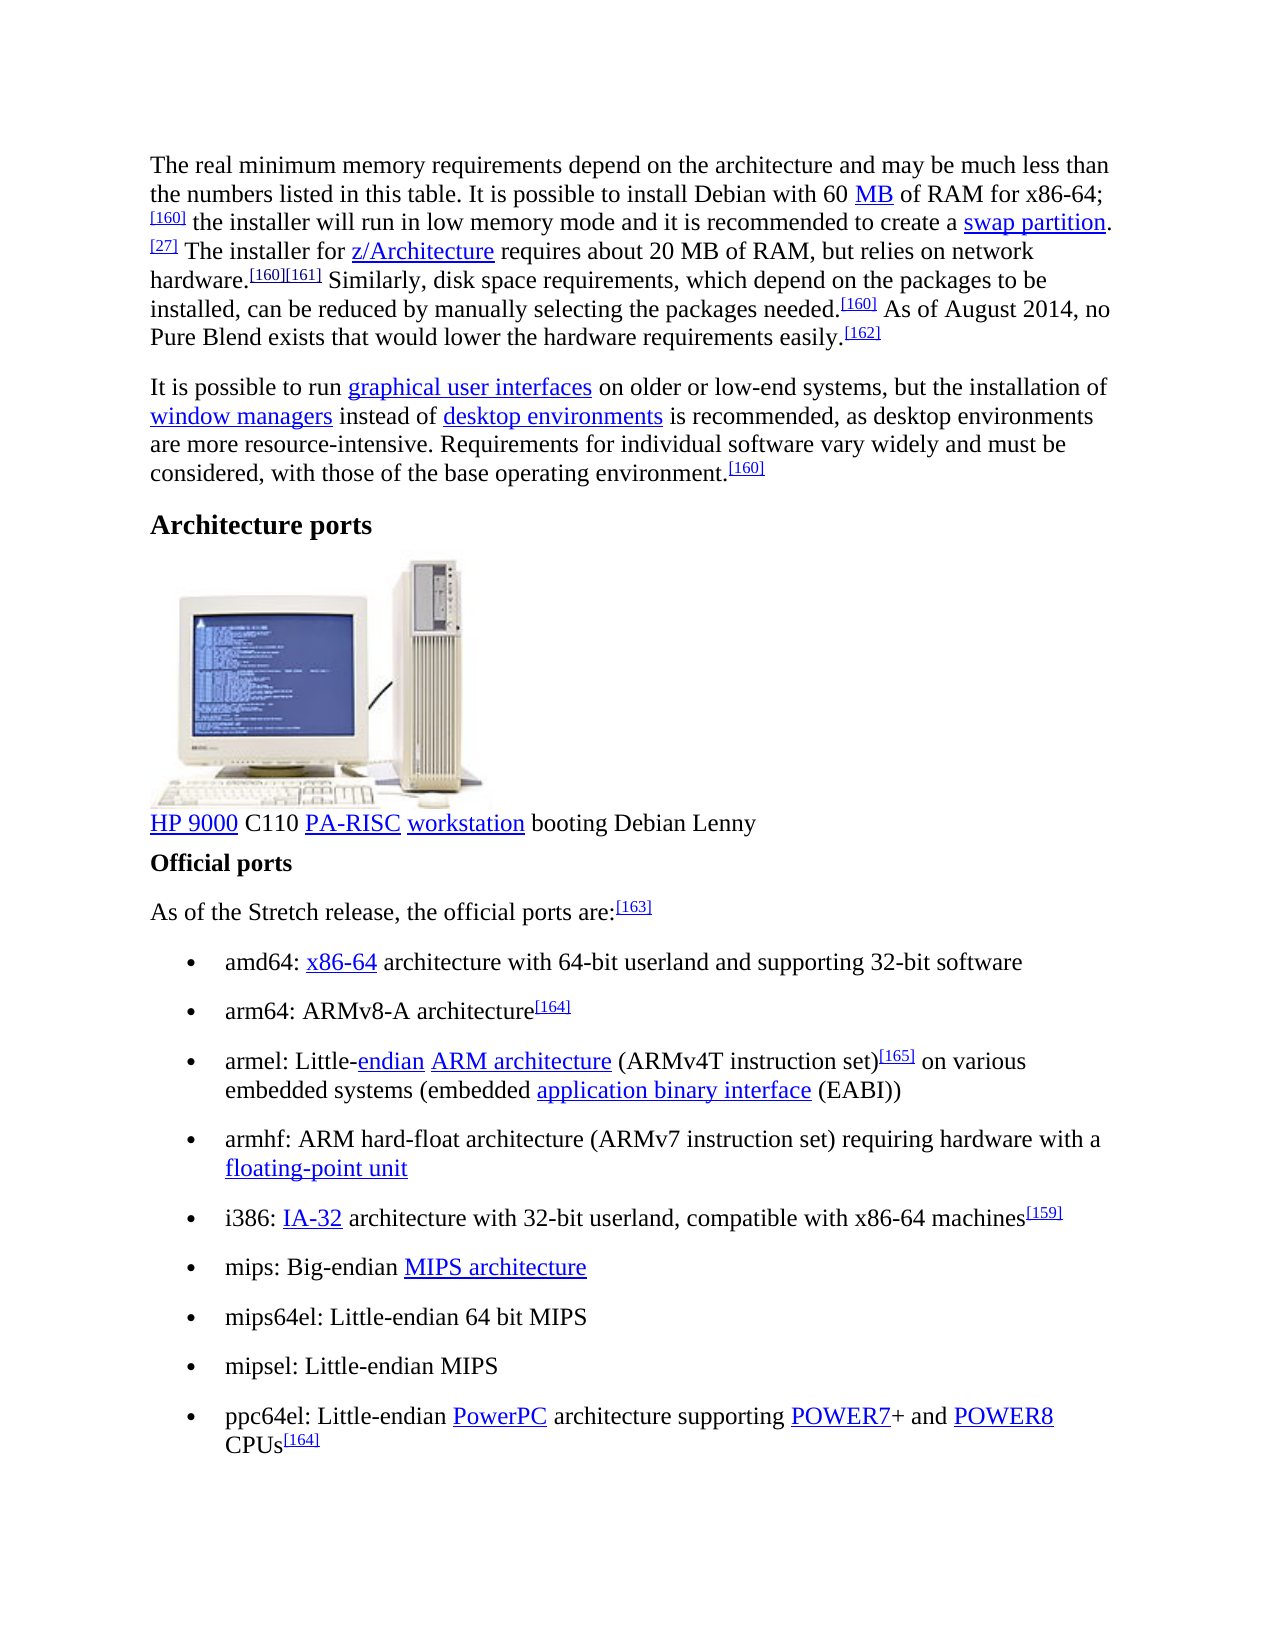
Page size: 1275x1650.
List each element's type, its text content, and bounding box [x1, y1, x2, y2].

text As of the Stretch release, the official ports are:[163] [150, 897, 1125, 926]
list mips64el: Little-endian 64 bit MIPS [187, 1302, 1125, 1331]
list amd64: x86-64 architecture with 64-bit userland and supporting 32-bit software [187, 947, 1125, 976]
text The real minimum memory requirements depend on the architecture and may be much less than the numbers listed in this table. It is possible to install Debian with 60 MB of RAM for x86-64;[160] the installer will run in low memory mode and it is recommended to create a swap partition.[27] The installer for z/Architecture requires about 20 MB of RAM, but relies on network hardware.[160][161] Similarly, disk space requirements, which depend on the packages to be installed, can be reduced by manually selecting the packages needed.[160] As of August 2014, no Pure Blend exists that would lower the hardware requirements easily.[162] [150, 150, 1125, 351]
text Architecture ports [150, 508, 1125, 540]
list mips: Big-endian MIPS architecture [187, 1252, 1125, 1281]
text It is possible to run graphical user interfaces on older or low-end systems, but the installation of window managers instead of desktop environments is recommended, as desktop environments are more resource-intensive. Requirements for individual software vary widely and must be considered, with those of the base operating environment.[160] [150, 372, 1125, 487]
list mipsel: Little-endian MIPS [187, 1351, 1125, 1380]
list i386: IA-32 architecture with 32-bit userland, compatible with x86-64 machines[159] [187, 1203, 1125, 1231]
text Official ports [150, 848, 1125, 876]
text HP 9000 C110 PA-RISC workstation booting Debian Lenny [150, 808, 1125, 837]
list arm64: ARMv8-A architecture[164] [187, 996, 1125, 1025]
list ppc64el: Little-endian PowerPC architecture supporting POWER7+ and POWER8 CPUs[164] [187, 1401, 1125, 1458]
list armhf: ARM hard-float architecture (ARMv7 instruction set) requiring hardware with a floating-point unit [187, 1124, 1125, 1182]
list armel: Little-endian ARM architecture (ARMv4T instruction set)[165] on various embedded systems (embedded application binary interface (EABI)) [187, 1046, 1125, 1103]
